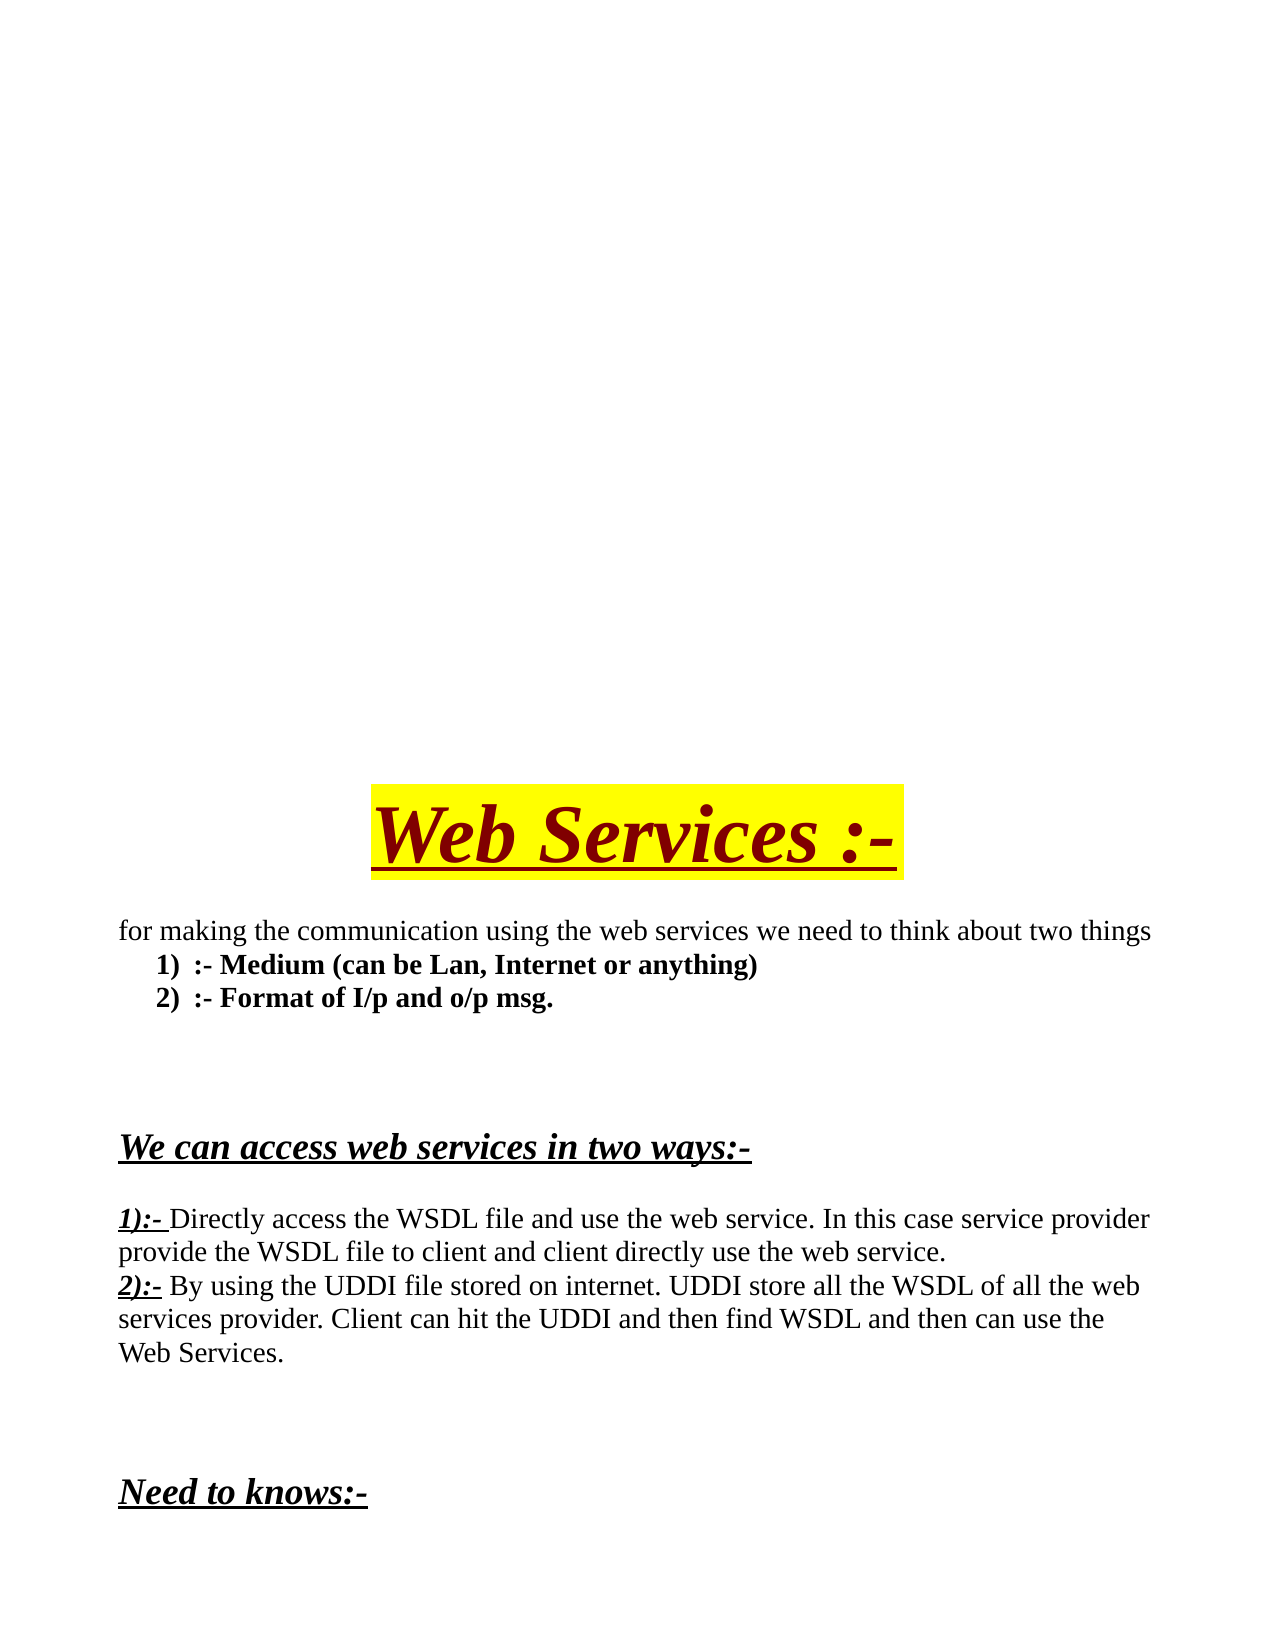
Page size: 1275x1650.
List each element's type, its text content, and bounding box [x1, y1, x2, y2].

list :- Medium (can be Lan, Internet or anything) [156, 947, 1157, 981]
text Need to knows:- [118, 1469, 1157, 1512]
text 2):- By using the UDDI file stored on internet. UDDI store all the WSDL of all the web services provider. Client can hit the UDDI and then find WSDL and then can use the Web Services. [118, 1268, 1157, 1369]
text 1):- Directly access the WSDL file and use the web service. In this case service provider provide the WSDL file to client and client directly use the web service. [118, 1201, 1157, 1268]
list :- Format of I/p and o/p msg. [156, 981, 1157, 1014]
text We can access web services in two ways:- [118, 1124, 1157, 1167]
text for making the communication using the web services we need to think about two things [118, 913, 1157, 947]
text Web Services :- [118, 784, 1157, 880]
